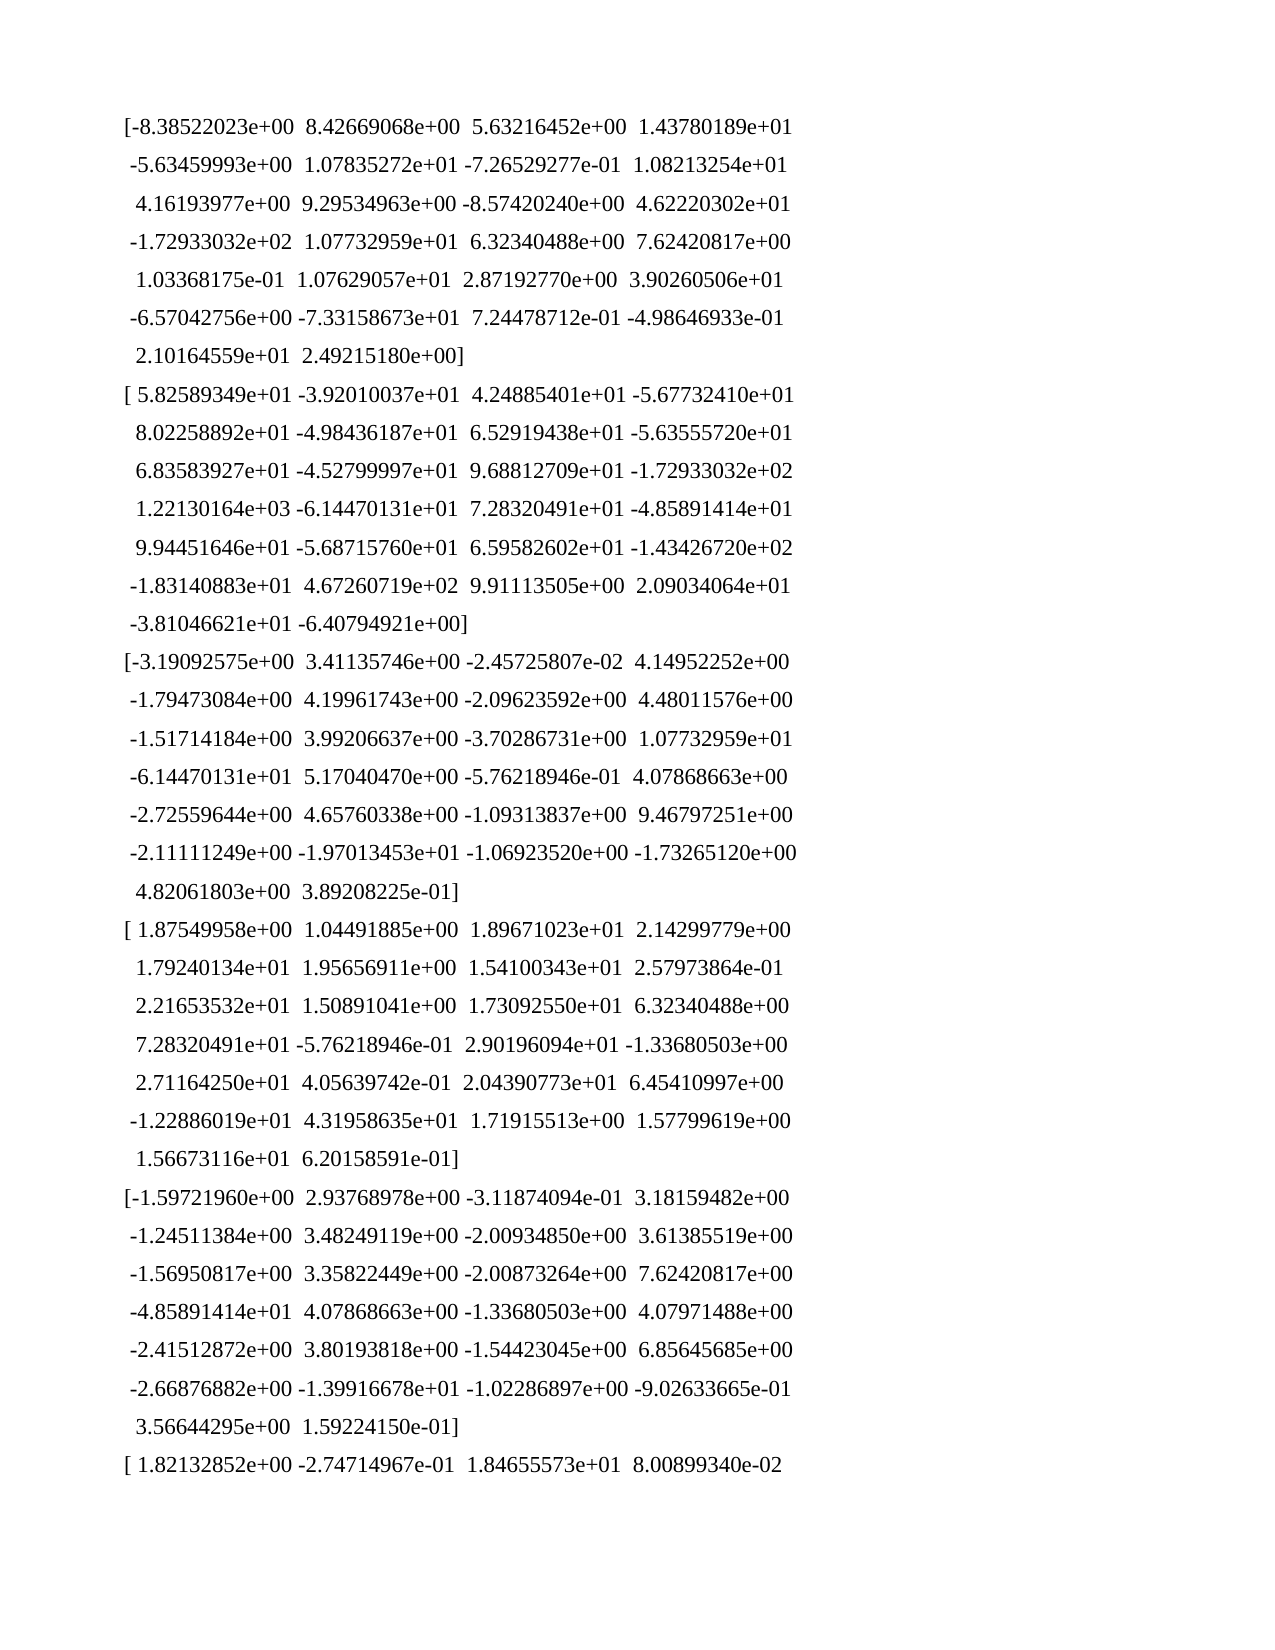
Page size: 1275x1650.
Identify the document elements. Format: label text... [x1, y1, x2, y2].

text -3.81046621e+01 -6.40794921e+00] [118, 610, 1125, 636]
text 9.94451646e+01 -5.68715760e+01 6.59582602e+01 -1.43426720e+02 [118, 534, 1125, 560]
text 6.83583927e+01 -4.52799997e+01 9.68812709e+01 -1.72933032e+02 [118, 457, 1125, 483]
text -1.22886019e+01 4.31958635e+01 1.71915513e+00 1.57799619e+00 [118, 1107, 1125, 1133]
text 1.22130164e+03 -6.14470131e+01 7.28320491e+01 -4.85891414e+01 [118, 495, 1125, 522]
text -1.56950817e+00 3.35822449e+00 -2.00873264e+00 7.62420817e+00 [118, 1260, 1125, 1286]
text [-3.19092575e+00 3.41135746e+00 -2.45725807e-02 4.14952252e+00 [118, 648, 1125, 675]
text -1.83140883e+01 4.67260719e+02 9.91113505e+00 2.09034064e+01 [118, 572, 1125, 598]
text 1.56673116e+01 6.20158591e-01] [118, 1145, 1125, 1172]
text [ 1.82132852e+00 -2.74714967e-01 1.84655573e+01 8.00899340e-02 [118, 1451, 1125, 1477]
text 2.71164250e+01 4.05639742e-01 2.04390773e+01 6.45410997e+00 [118, 1069, 1125, 1095]
text 4.16193977e+00 9.29534963e+00 -8.57420240e+00 4.62220302e+01 [118, 189, 1125, 216]
text 2.10164559e+01 2.49215180e+00] [118, 342, 1125, 369]
text -6.14470131e+01 5.17040470e+00 -5.76218946e-01 4.07868663e+00 [118, 763, 1125, 789]
text -1.79473084e+00 4.19961743e+00 -2.09623592e+00 4.48011576e+00 [118, 687, 1125, 713]
text 2.21653532e+01 1.50891041e+00 1.73092550e+01 6.32340488e+00 [118, 992, 1125, 1019]
text 8.02258892e+01 -4.98436187e+01 6.52919438e+01 -5.63555720e+01 [118, 419, 1125, 445]
text -1.72933032e+02 1.07732959e+01 6.32340488e+00 7.62420817e+00 [118, 228, 1125, 254]
text [-1.59721960e+00 2.93768978e+00 -3.11874094e-01 3.18159482e+00 [118, 1183, 1125, 1210]
text [ 1.87549958e+00 1.04491885e+00 1.89671023e+01 2.14299779e+00 [118, 916, 1125, 942]
text [ 5.82589349e+01 -3.92010037e+01 4.24885401e+01 -5.67732410e+01 [118, 381, 1125, 407]
text -2.11111249e+00 -1.97013453e+01 -1.06923520e+00 -1.73265120e+00 [118, 839, 1125, 866]
text 1.03368175e-01 1.07629057e+01 2.87192770e+00 3.90260506e+01 [118, 266, 1125, 292]
text 4.82061803e+00 3.89208225e-01] [118, 878, 1125, 904]
text -5.63459993e+00 1.07835272e+01 -7.26529277e-01 1.08213254e+01 [118, 151, 1125, 178]
text -4.85891414e+01 4.07868663e+00 -1.33680503e+00 4.07971488e+00 [118, 1298, 1125, 1324]
text -1.51714184e+00 3.99206637e+00 -3.70286731e+00 1.07732959e+01 [118, 725, 1125, 751]
text 1.79240134e+01 1.95656911e+00 1.54100343e+01 2.57973864e-01 [118, 954, 1125, 981]
text -2.66876882e+00 -1.39916678e+01 -1.02286897e+00 -9.02633665e-01 [118, 1375, 1125, 1401]
text [-8.38522023e+00 8.42669068e+00 5.63216452e+00 1.43780189e+01 [118, 113, 1125, 139]
text 3.56644295e+00 1.59224150e-01] [118, 1413, 1125, 1439]
text -6.57042756e+00 -7.33158673e+01 7.24478712e-01 -4.98646933e-01 [118, 304, 1125, 331]
text -2.41512872e+00 3.80193818e+00 -1.54423045e+00 6.85645685e+00 [118, 1336, 1125, 1363]
text -1.24511384e+00 3.48249119e+00 -2.00934850e+00 3.61385519e+00 [118, 1222, 1125, 1248]
text 7.28320491e+01 -5.76218946e-01 2.90196094e+01 -1.33680503e+00 [118, 1031, 1125, 1057]
text -2.72559644e+00 4.65760338e+00 -1.09313837e+00 9.46797251e+00 [118, 801, 1125, 828]
